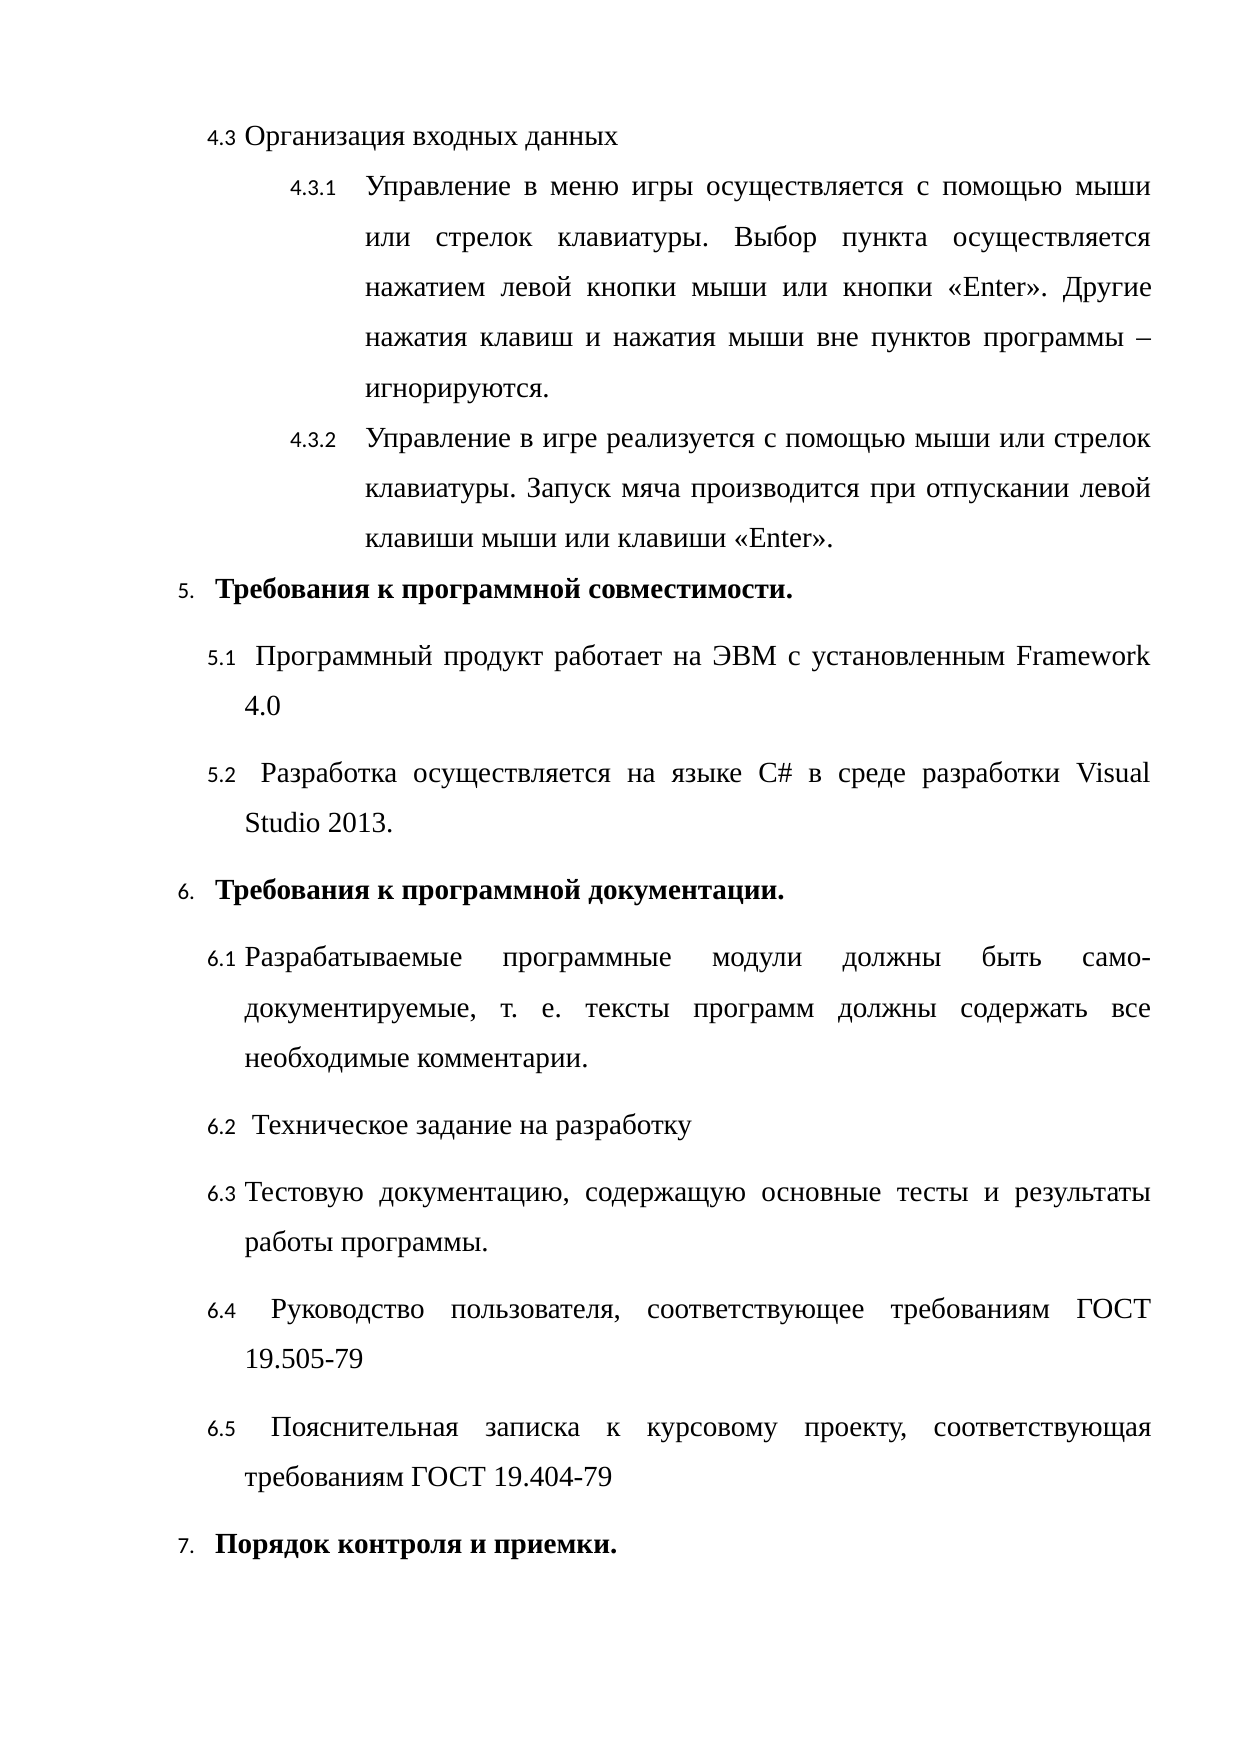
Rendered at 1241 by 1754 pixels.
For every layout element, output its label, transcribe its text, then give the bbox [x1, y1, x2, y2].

list Требования к программной совместимости. [177, 571, 1152, 604]
list Управление в игре реализуется с помощью мыши или стрелок клавиатуры. Запуск мяча производится при отпускании левой клавиши мыши или клавиши «Enter». [290, 420, 1152, 554]
list Тестовую документацию, содержащую основные тесты и результаты работы программы. [207, 1174, 1152, 1258]
list Управление в меню игры осуществляется с помощью мыши или стрелок клавиатуры. Выбор пункта осуществляется нажатием левой кнопки мыши или кнопки «Enter». Другие нажатия клавиш и нажатия мыши вне пунктов программы – игнорируются. [290, 168, 1152, 403]
list Пояснительная записка к курсовому проекту, соответствующая требованиям ГОСТ 19.404-79 [207, 1409, 1152, 1492]
list Разрабатываемые программные модули должны быть само-документируемые, т. е. тексты программ должны содержать все необходимые комментарии. [207, 939, 1152, 1074]
list Программный продукт работает на ЭВМ с установленным Framework 4.0 [207, 638, 1152, 722]
list Техническое задание на разработку [207, 1107, 1152, 1141]
list Руководство пользователя, соответствующее требованиям ГОСТ 19.505-79 [207, 1291, 1152, 1375]
list Организация входных данных [207, 118, 1152, 152]
list Разработка осуществляется на языке C# в среде разработки Visual Studio 2013. [207, 755, 1152, 839]
list Требования к программной документации. [177, 872, 1152, 906]
list Порядок контроля и приемки. [177, 1526, 1152, 1559]
